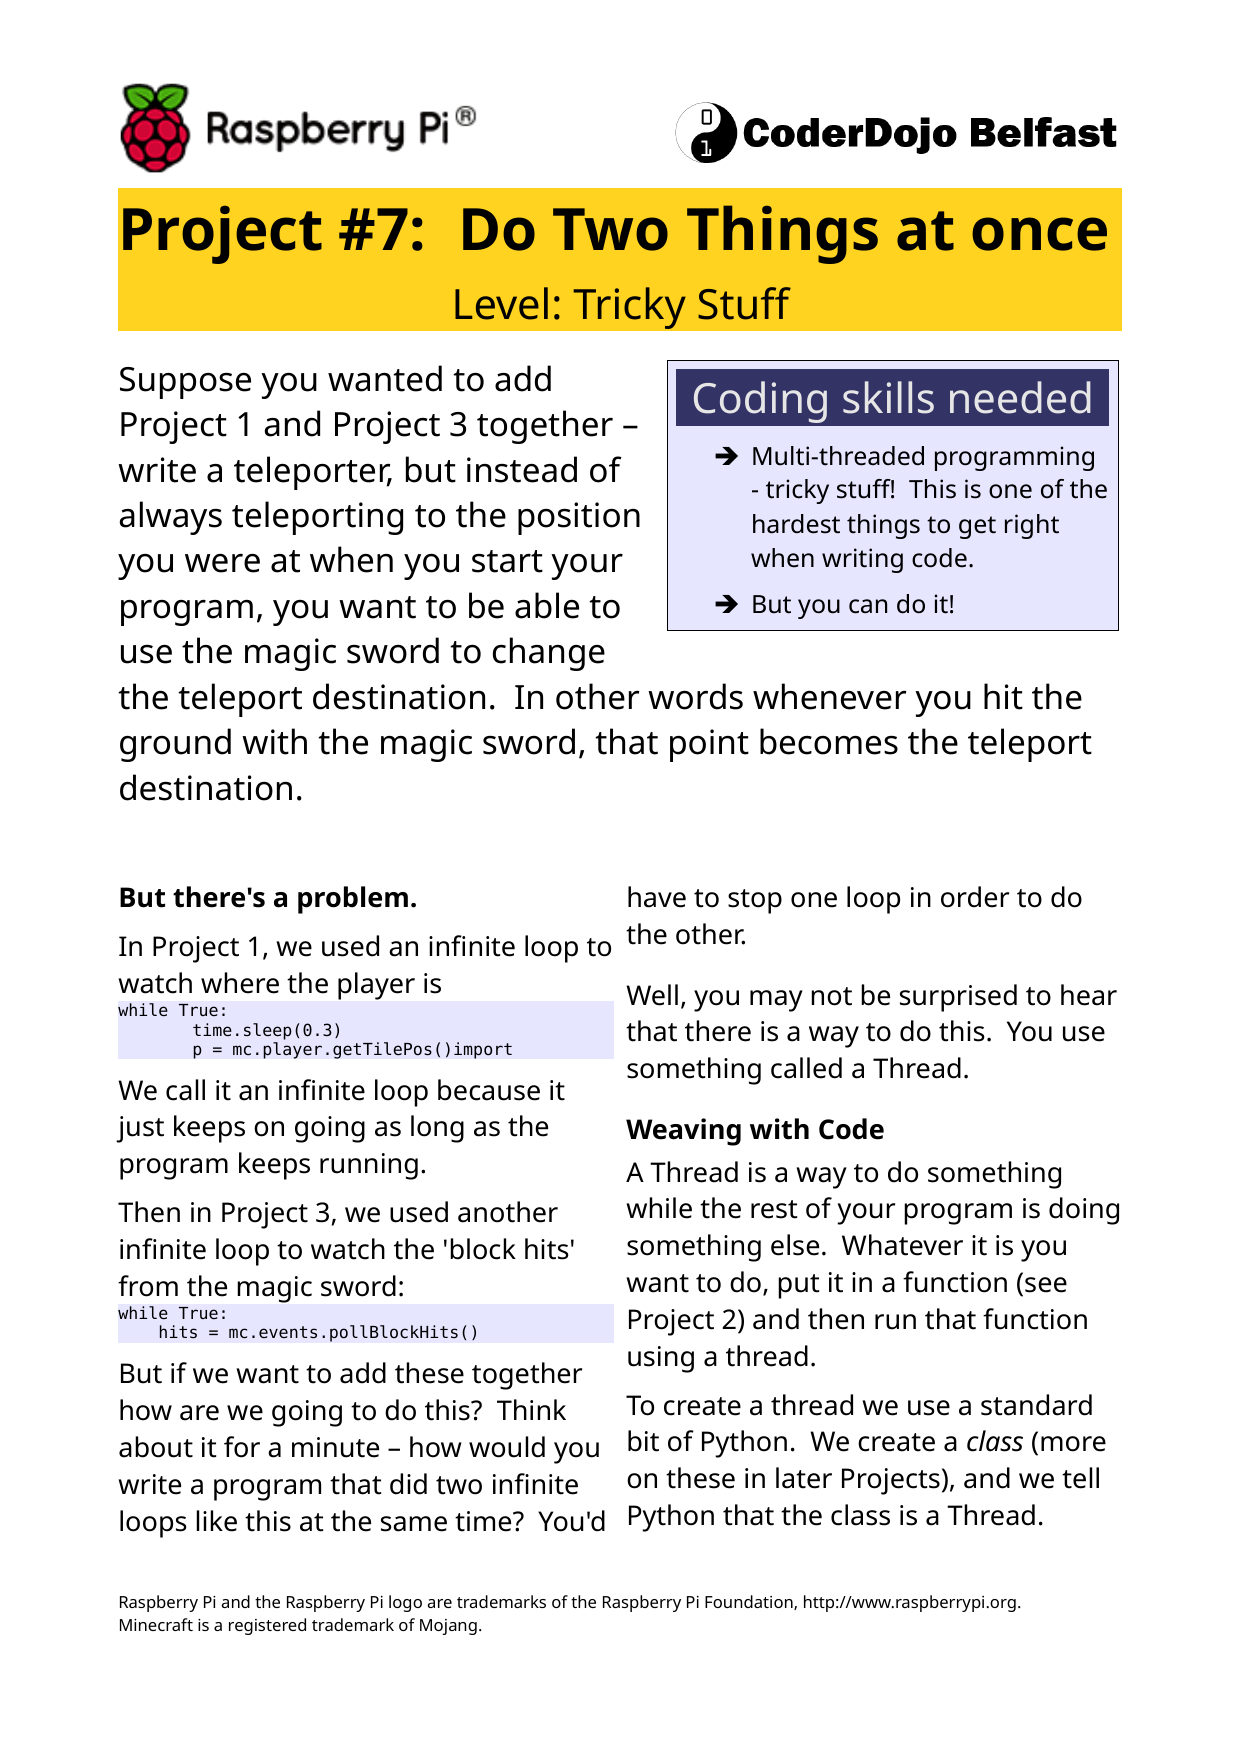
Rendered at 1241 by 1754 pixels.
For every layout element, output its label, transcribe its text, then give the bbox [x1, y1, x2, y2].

picture [119, 82, 478, 175]
text A Thread is a way to do something while the rest of your program is doing something else. Whatever it is you want to do, put it in a function (see Project 2) and then run that function using a thread. [626, 1153, 1122, 1374]
picture [672, 100, 1125, 166]
list Multi-threaded programming - tricky stuff! This is one of the hardest things to get right when writing code. [713, 438, 1109, 574]
text We call it an infinite loop because it just keeps on going as long as the program keeps running. [118, 1071, 614, 1182]
text Suppose you wanted to add Project 1 and Project 3 together – write a teleporter, but instead of always teleporting to the position you were at when you start your program, you want to be able to use the magic sword to change the teleport destination. In other words whenever you hit the ground with the magic sword, that point becomes the teleport destination. [118, 356, 1122, 810]
text Coding skills needed [676, 369, 1109, 426]
text while True: [118, 1001, 614, 1021]
text But if we want to add these together how are we going to do this? Think about it for a minute – how would you write a program that did two infinite loops like this at the same time? You'd [118, 1354, 614, 1539]
text Then in Project 3, we used another infinite loop to watch the 'block hits' from the magic sword: [118, 1193, 614, 1304]
text hits = mc.events.pollBlockHits() [118, 1323, 614, 1343]
text have to stop one loop in order to do the other. [626, 879, 1122, 952]
text time.sleep(0.3) [118, 1021, 614, 1040]
subtitle Project #7: Do Two Things at once [118, 188, 1122, 268]
text Well, you may not be surprised to hear that there is a way to do this. You use something called a Thread. [626, 976, 1122, 1087]
list But you can do it! [713, 587, 1109, 621]
text But there's a problem. [118, 879, 614, 916]
text Weaving with Code [626, 1110, 1122, 1147]
text p = mc.player.getTilePos()import [118, 1040, 614, 1059]
text Level: Tricky Stuff [118, 275, 1122, 331]
text while True: [118, 1304, 614, 1323]
text In Project 1, we used an infinite loop to watch where the player is [118, 927, 614, 1001]
text To create a thread we use a standard bit of Python. We create a class (more on these in later Projects), and we tell Python that the class is a Thread. [626, 1386, 1122, 1533]
